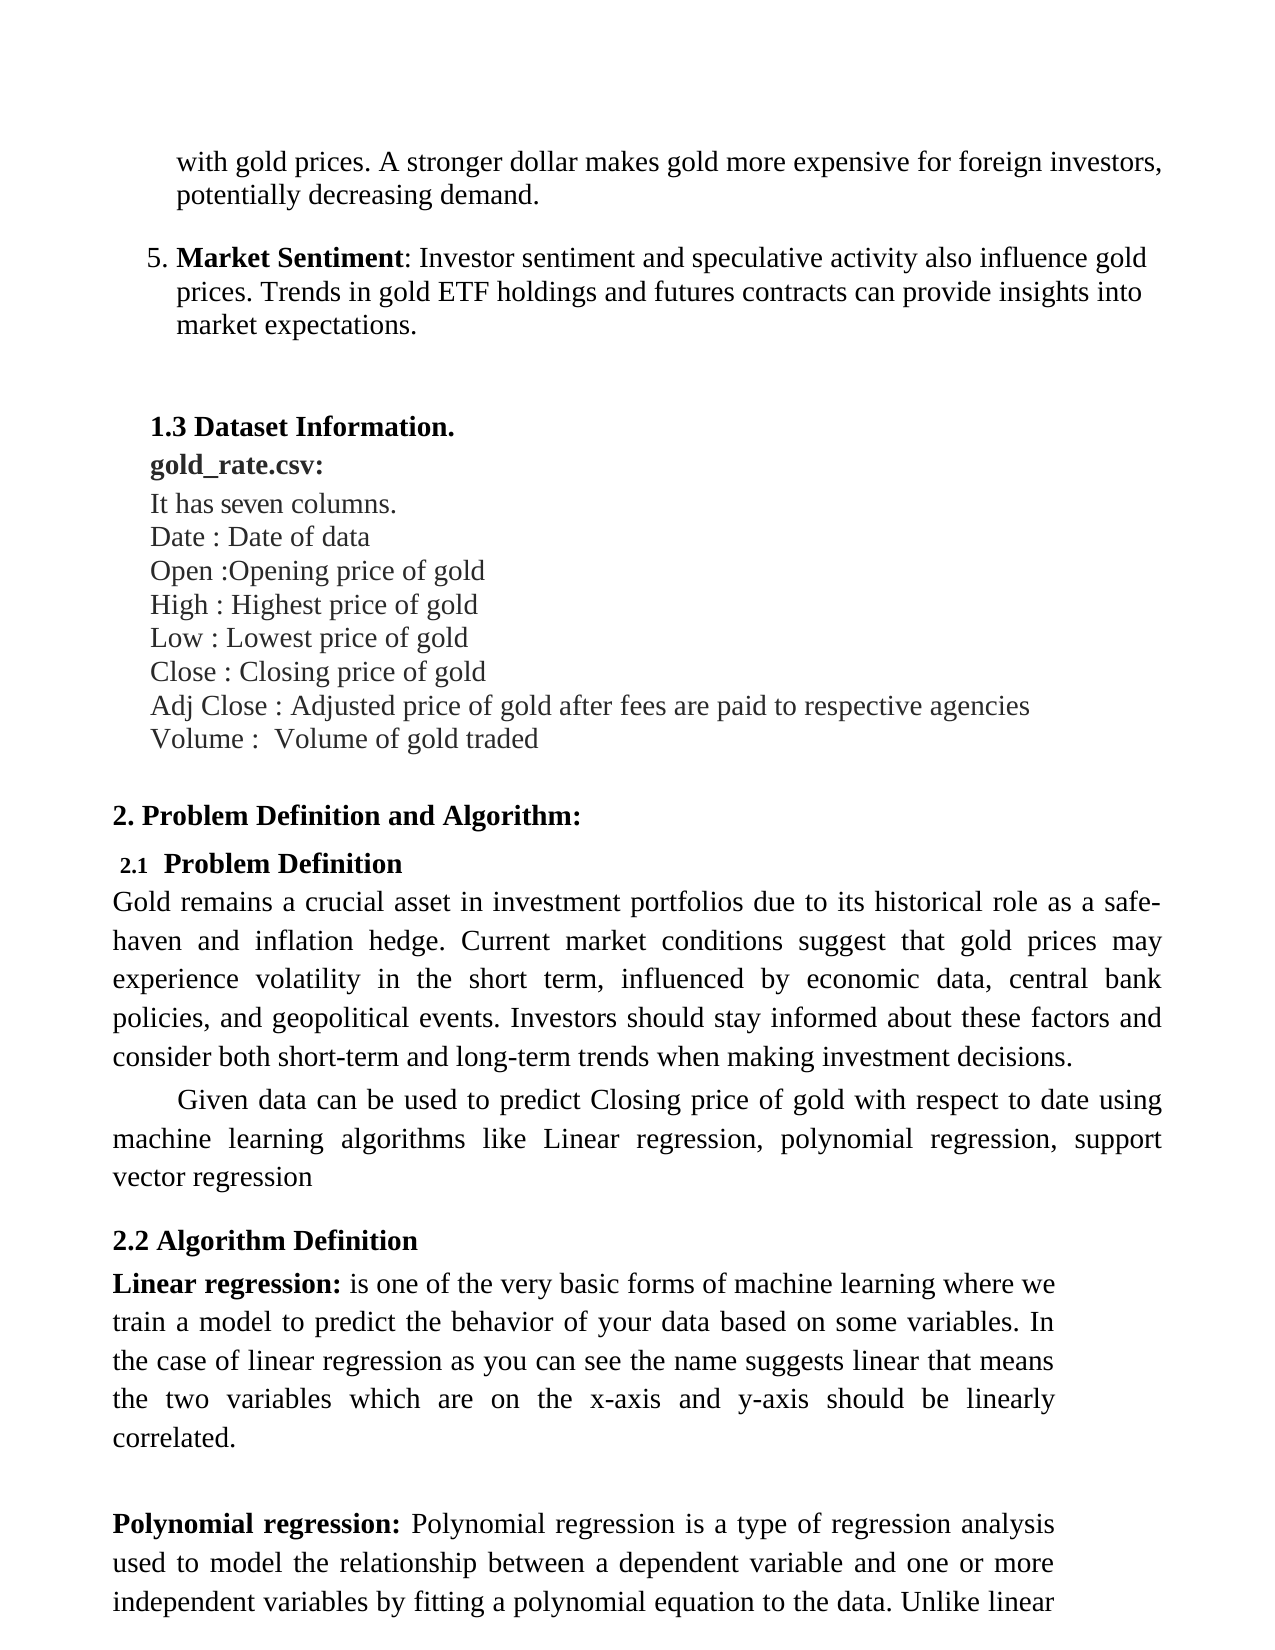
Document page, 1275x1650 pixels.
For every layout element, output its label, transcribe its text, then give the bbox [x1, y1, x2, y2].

text Gold remains a crucial asset in investment portfolios due to its historical role as a safe-haven and inflation hedge. Current market conditions suggest that gold prices may experience volatility in the short term, influenced by economic data, central bank policies, and geopolitical events. Investors should stay informed about these factors and consider both short-term and long-term trends when making investment decisions. [112, 884, 1163, 1072]
text High : Highest price of gold [150, 587, 1175, 620]
text Adj Close : Adjusted price of gold after fees are paid to respective agencies [150, 688, 1175, 721]
list with gold prices. A stronger dollar makes gold more expensive for foreign investors, potentially decreasing demand. [146, 144, 1175, 211]
subtitle Dataset Information. gold_rate.csv: [150, 409, 455, 481]
text Date : Date of data [150, 519, 1175, 553]
text Polynomial regression: Polynomial regression is a type of regression analysis used to model the relationship between a dependent variable and one or more independent variables by fitting a polynomial equation to the data. Unlike linear [112, 1507, 1055, 1617]
list Market Sentiment: Investor sentiment and speculative activity also influence gold prices. Trends in gold ETF holdings and futures contracts can provide insights into market expectations. [146, 240, 1175, 341]
list Problem Definition [119, 846, 1175, 879]
text It has seven columns. [150, 486, 1175, 519]
text Close : Closing price of gold [150, 654, 1175, 688]
subtitle Algorithm Definition [112, 1223, 1175, 1257]
text Open :Opening price of gold [150, 553, 1175, 587]
text Low : Lowest price of gold [150, 621, 1175, 654]
text Volume : Volume of gold traded [150, 721, 1175, 755]
text Linear regression: is one of the very basic forms of machine learning where we train a model to predict the behavior of your data based on some variables. In the case of linear regression as you can see the name suggests linear that means the two variables which are on the x-axis and y-axis should be linearly correlated. [112, 1266, 1056, 1454]
text Given data can be used to predict Closing price of gold with respect to date using machine learning algorithms like Linear regression, polynomial regression, support vector regression [112, 1082, 1163, 1193]
subtitle Problem Definition and Algorithm: [112, 798, 1175, 832]
